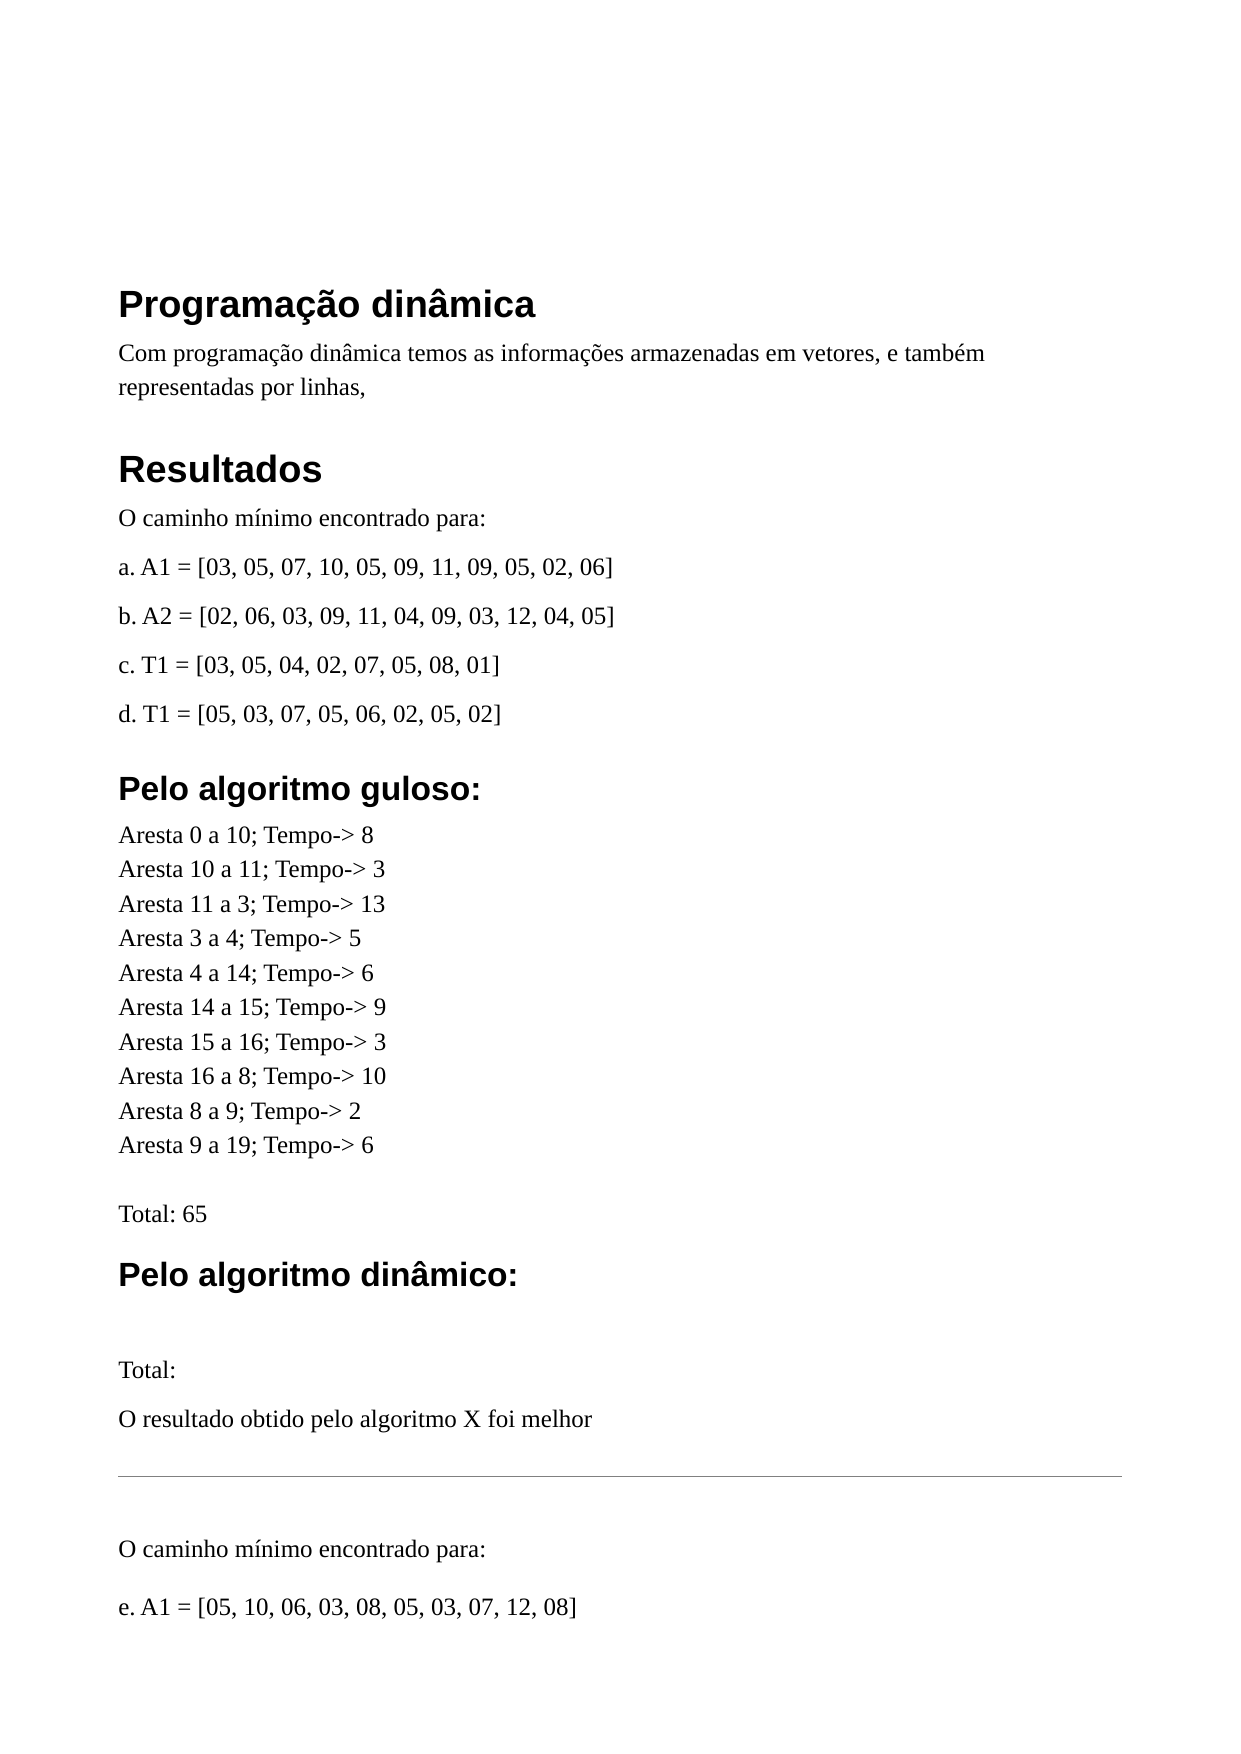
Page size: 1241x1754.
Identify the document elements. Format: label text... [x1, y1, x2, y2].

text Aresta 9 a 19; Tempo-> 6 [118, 1130, 1122, 1159]
text Com programação dinâmica temos as informações armazenadas em vetores, e também representadas por linhas, [118, 338, 1122, 401]
text Total: 65 [118, 1199, 1122, 1228]
text Aresta 11 a 3; Tempo-> 13 [118, 889, 1122, 918]
text c. T1 = [03, 05, 04, 02, 07, 05, 08, 01] [118, 650, 1122, 678]
subtitle Programação dinâmica [118, 282, 1122, 325]
subtitle Resultados [118, 446, 1122, 490]
text Aresta 3 a 4; Tempo-> 5 [118, 923, 1122, 952]
text b. A2 = [02, 06, 03, 09, 11, 04, 09, 03, 12, 04, 05] [118, 601, 1122, 629]
text Aresta 0 a 10; Tempo-> 8 [118, 820, 1122, 849]
subtitle Pelo algoritmo dinâmico: [118, 1254, 1122, 1293]
text O caminho mínimo encontrado para: [118, 503, 1122, 531]
text e. A1 = [05, 10, 06, 03, 08, 05, 03, 07, 12, 08] [118, 1592, 1122, 1620]
text Total: [118, 1355, 1122, 1383]
text Aresta 10 a 11; Tempo-> 3 [118, 854, 1122, 883]
text Aresta 15 a 16; Tempo-> 3 [118, 1027, 1122, 1056]
text Aresta 16 a 8; Tempo-> 10 [118, 1061, 1122, 1090]
subtitle Pelo algoritmo guloso: [118, 769, 1122, 807]
text a. A1 = [03, 05, 07, 10, 05, 09, 11, 09, 05, 02, 06] [118, 552, 1122, 580]
text Aresta 4 a 14; Tempo-> 6 [118, 958, 1122, 987]
text Aresta 14 a 15; Tempo-> 9 [118, 992, 1122, 1021]
text O caminho mínimo encontrado para: [118, 1534, 1122, 1563]
text Aresta 8 a 9; Tempo-> 2 [118, 1096, 1122, 1124]
text O resultado obtido pelo algoritmo X foi melhor [118, 1404, 1122, 1432]
text d. T1 = [05, 03, 07, 05, 06, 02, 05, 02] [118, 699, 1122, 728]
